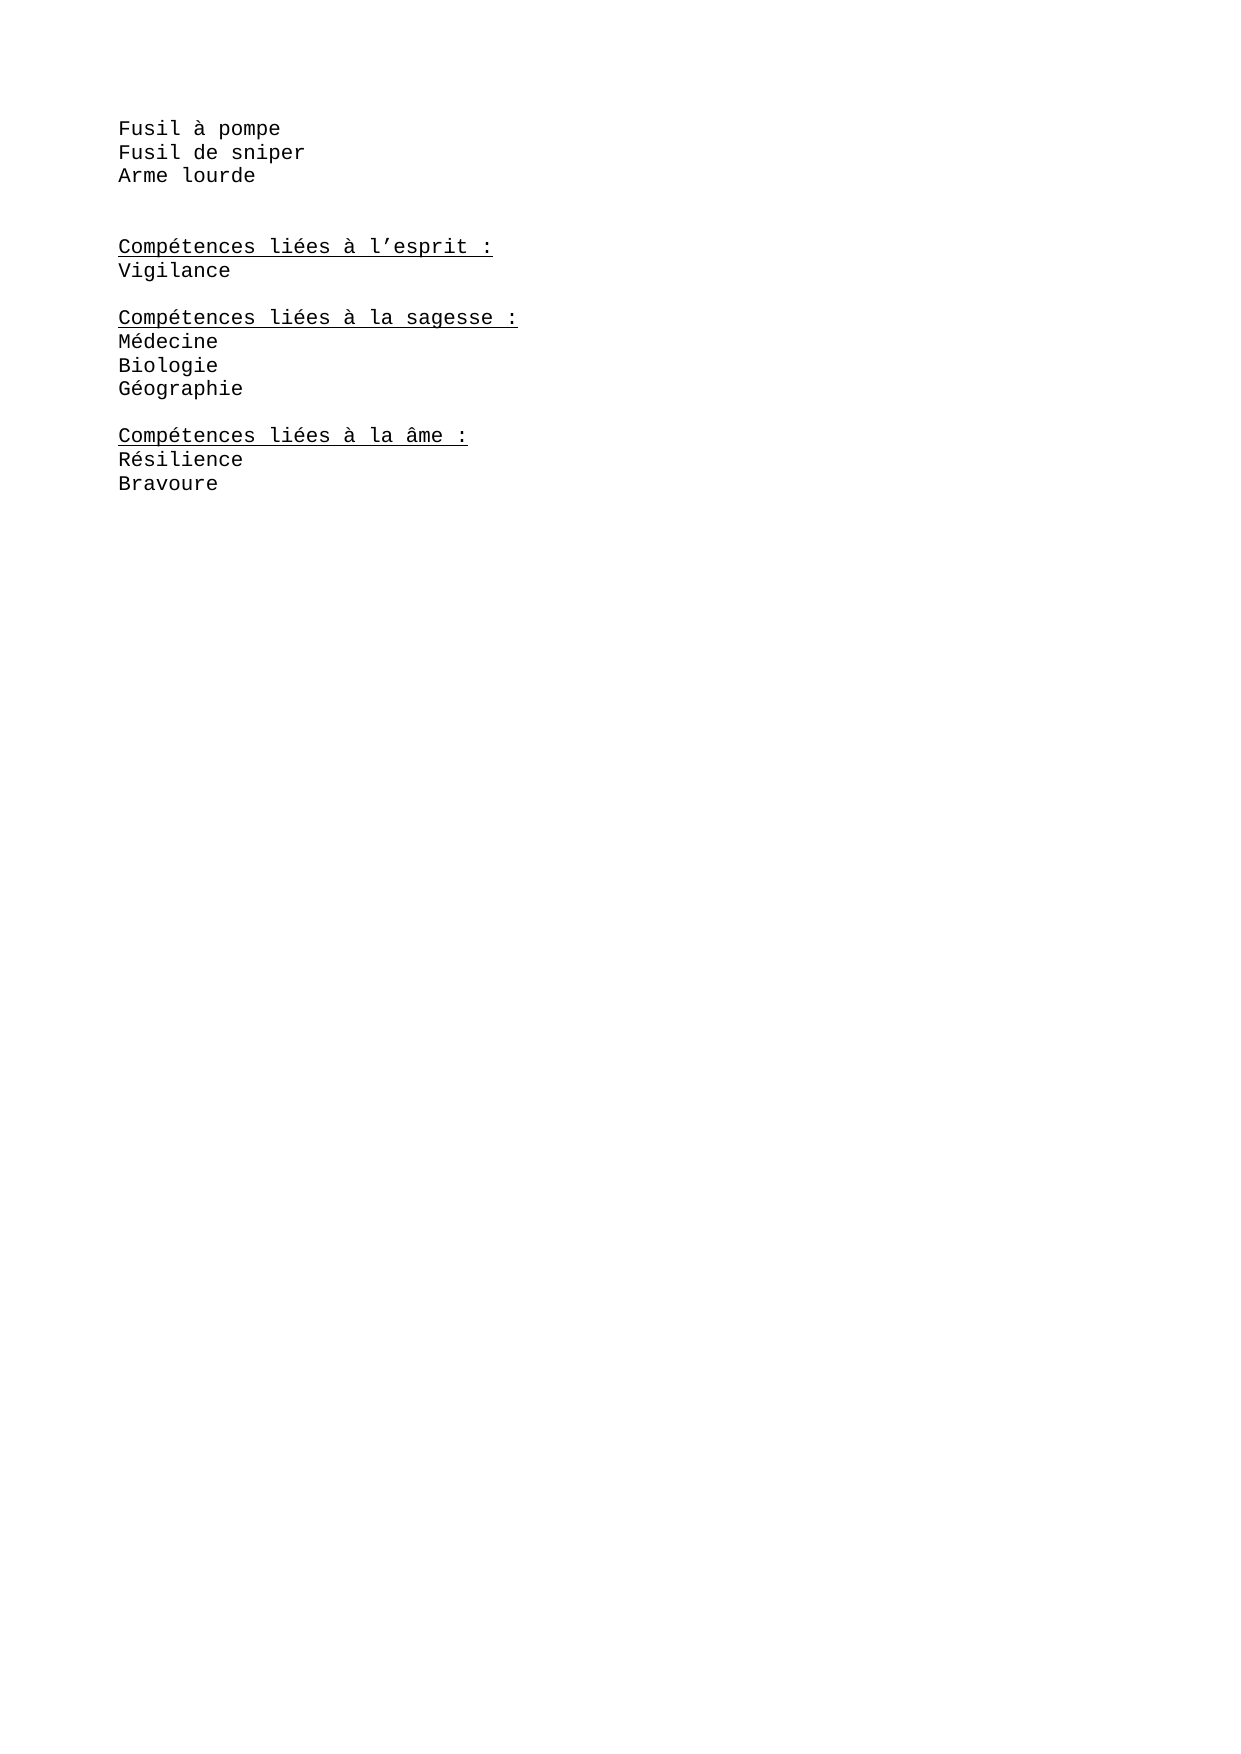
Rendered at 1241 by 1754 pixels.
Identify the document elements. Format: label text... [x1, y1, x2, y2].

text Géographie [118, 378, 1122, 402]
text Biologie [118, 354, 1122, 378]
text Compétences liées à la sagesse : [118, 307, 1122, 331]
text Résilience [118, 449, 1122, 473]
text Vigilance [118, 260, 1122, 284]
text Médecine [118, 331, 1122, 354]
text Arme lourde [118, 165, 1122, 189]
text Bravoure [118, 473, 1122, 496]
text Compétences liées à l’esprit : [118, 236, 1122, 260]
text Fusil de sniper [118, 142, 1122, 165]
text Fusil à pompe [118, 118, 1122, 142]
text Compétences liées à la âme : [118, 426, 1122, 449]
